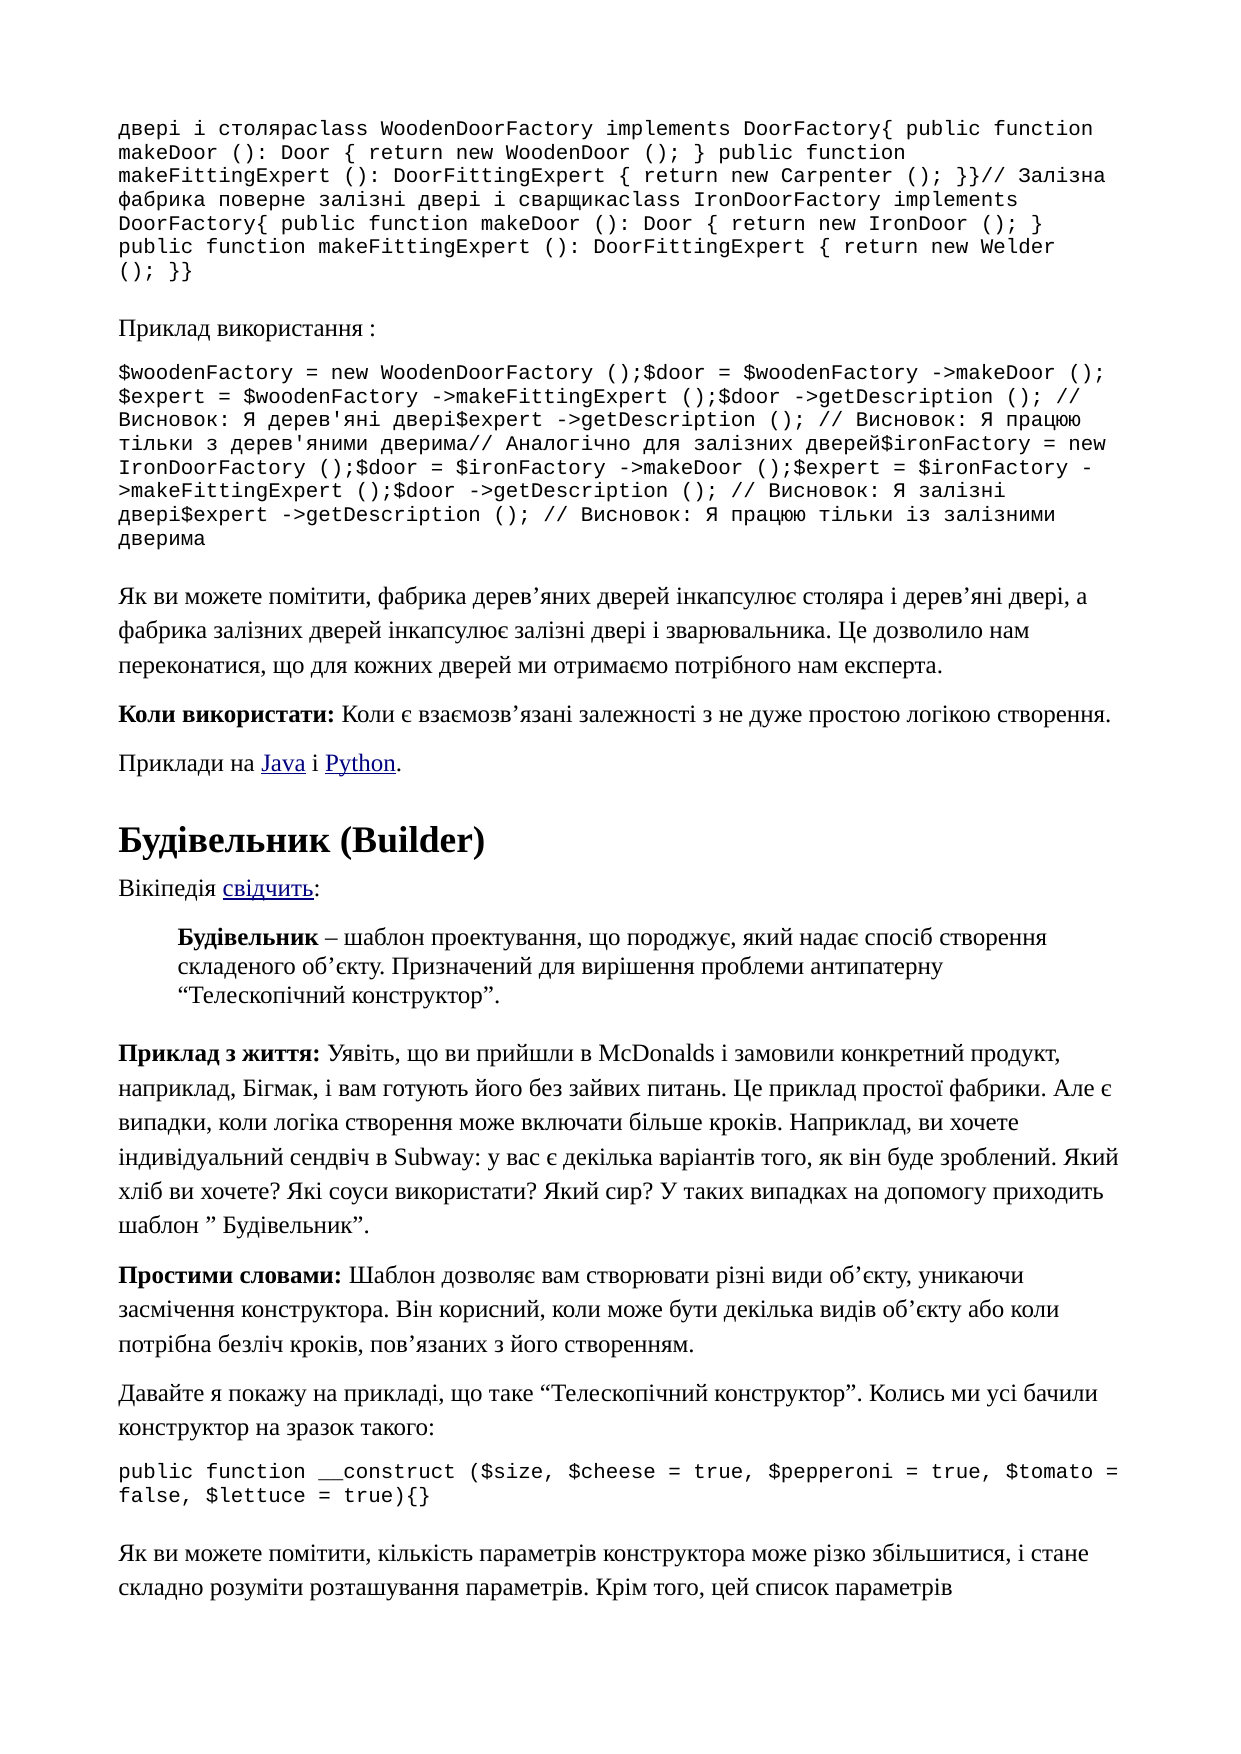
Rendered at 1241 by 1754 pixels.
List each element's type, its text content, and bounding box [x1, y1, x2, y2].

text Приклад з життя: Уявіть, що ви прийшли в McDonalds і замовили конкретний продукт, наприклад, Бігмак, і вам готують його без зайвих питань. Це приклад простої фабрики. Але є випадки, коли логіка створення може включати більше кроків. Наприклад, ви хочете індивідуальний сендвіч в Subway: у вас є декілька варіантів того, як він буде зроблений. Який хліб ви хочете? Які соуси використати? Який сир? У таких випадках на допомогу приходить шаблон ” Будівельник”. [118, 1038, 1122, 1239]
text Будівельник – шаблон проектування, що породжує, який надає спосіб створення складеного об’єкту. Призначений для вирішення проблеми антипатерну “Телескопічний конструктор”. [177, 922, 1063, 1009]
text Приклади на Java і Python. [118, 748, 1122, 777]
text public function __construct ($size, $cheese = true, $pepperoni = true, $tomato = false, $lettuce = true){} [118, 1461, 1122, 1508]
subtitle Будівельник (Builder) [118, 818, 1122, 861]
text Давайте я покажу на прикладі, що таке “Телескопічний конструктор”. Колись ми усі бачили конструктор на зразок такого: [118, 1378, 1122, 1441]
text Приклад використання : [118, 313, 1122, 342]
text Як ви можете помітити, фабрика дерев’яних дверей інкапсулює столяра і дерев’яні двері, а фабрика залізних дверей інкапсулює залізні двері і зварювальника. Це дозволило нам переконатися, що для кожних дверей ми отримаємо потрібного нам експерта. [118, 581, 1122, 678]
text Вікіпедія свідчить: [118, 873, 1122, 902]
text public function makeFittingExpert (): DoorFittingExpert { return new Welder (); }} [118, 236, 1122, 284]
text $woodenFactory = new WoodenDoorFactory ();$door = $woodenFactory ->makeDoor ();$expert = $woodenFactory ->makeFittingExpert ();$door ->getDescription (); // Висновок: Я дерев'яні двері$expert ->getDescription (); // Висновок: Я працюю тільки з дерев'яними дверима// Аналогічно для залізних дверей$ironFactory = new IronDoorFactory ();$door = $ironFactory ->makeDoor ();$expert = $ironFactory ->makeFittingExpert ();$door ->getDescription (); // Висновок: Я залізні двері$expert ->getDescription (); // Висновок: Я працюю тільки із залізними дверима [118, 362, 1122, 551]
text двері і столяраclass WoodenDoorFactory implements DoorFactory{ public function makeDoor (): Door { return new WoodenDoor (); } public function makeFittingExpert (): DoorFittingExpert { return new Carpenter (); }}// Залізна фабрика поверне залізні двері і сварщикаclass IronDoorFactory implements DoorFactory{ public function makeDoor (): Door { return new IronDoor (); } [118, 118, 1122, 236]
text Простими словами: Шаблон дозволяє вам створювати різні види об’єкту, уникаючи засмічення конструктора. Він корисний, коли може бути декілька видів об’єкту або коли потрібна безліч кроків, пов’язаних з його створенням. [118, 1260, 1122, 1357]
text Як ви можете помітити, кількість параметрів конструктора може різко збільшитися, і стане складно розуміти розташування параметрів. Крім того, цей список параметрів [118, 1538, 1122, 1601]
text Коли використати: Коли є взаємозв’язані залежності з не дуже простою логікою створення. [118, 699, 1122, 728]
